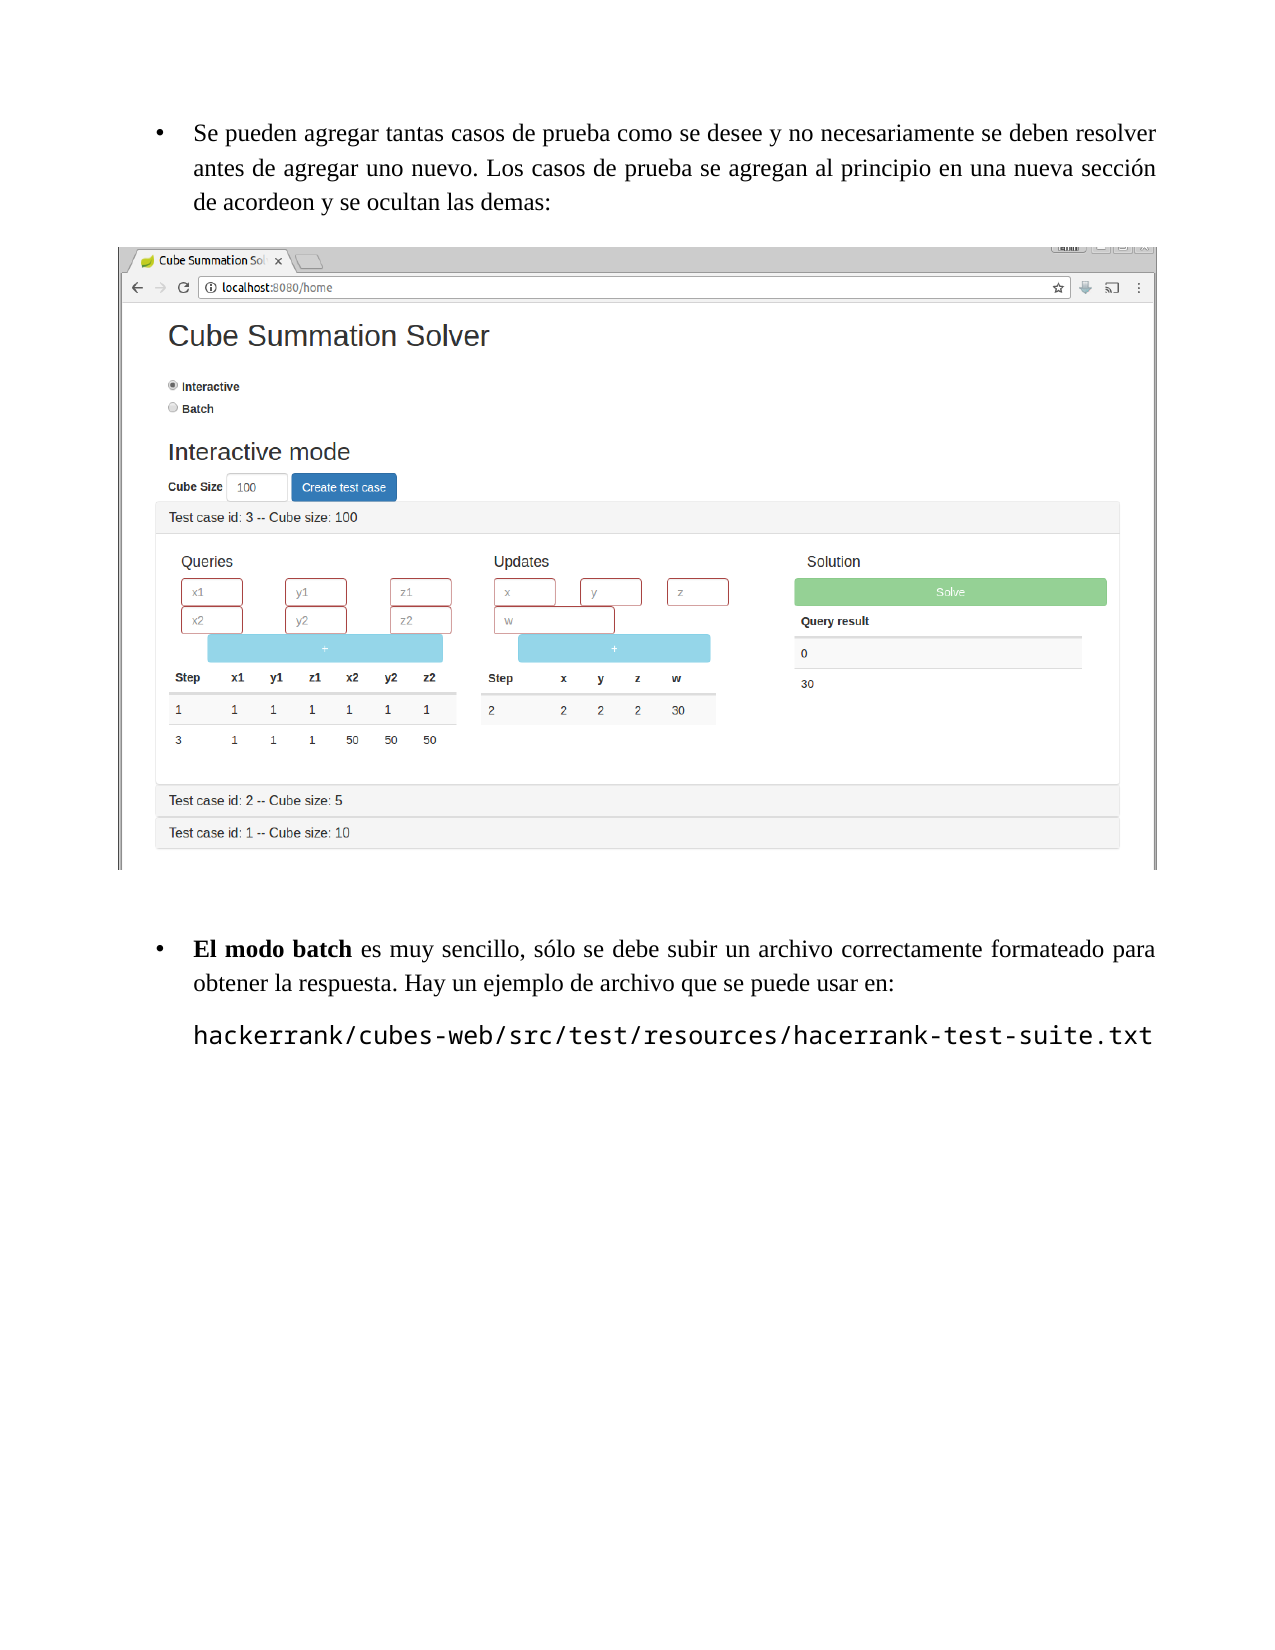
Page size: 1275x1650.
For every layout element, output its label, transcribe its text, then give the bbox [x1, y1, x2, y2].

list El modo batch es muy sencillo, sólo se debe subir un archivo correctamente formateado para obtener la respuesta. Hay un ejemplo de archivo que se puede usar en: [156, 934, 1157, 997]
list Se pueden agregar tantas casos de prueba como se desee y no necesariamente se deben resolver antes de agregar uno nuevo. Los casos de prueba se agregan al principio en una nueva sección de acordeon y se ocultan las demas: [156, 118, 1157, 216]
picture [118, 236, 1157, 880]
list hackerrank/cubes-web/src/test/resources/hacerrank-test-suite.txt [156, 1017, 1157, 1052]
